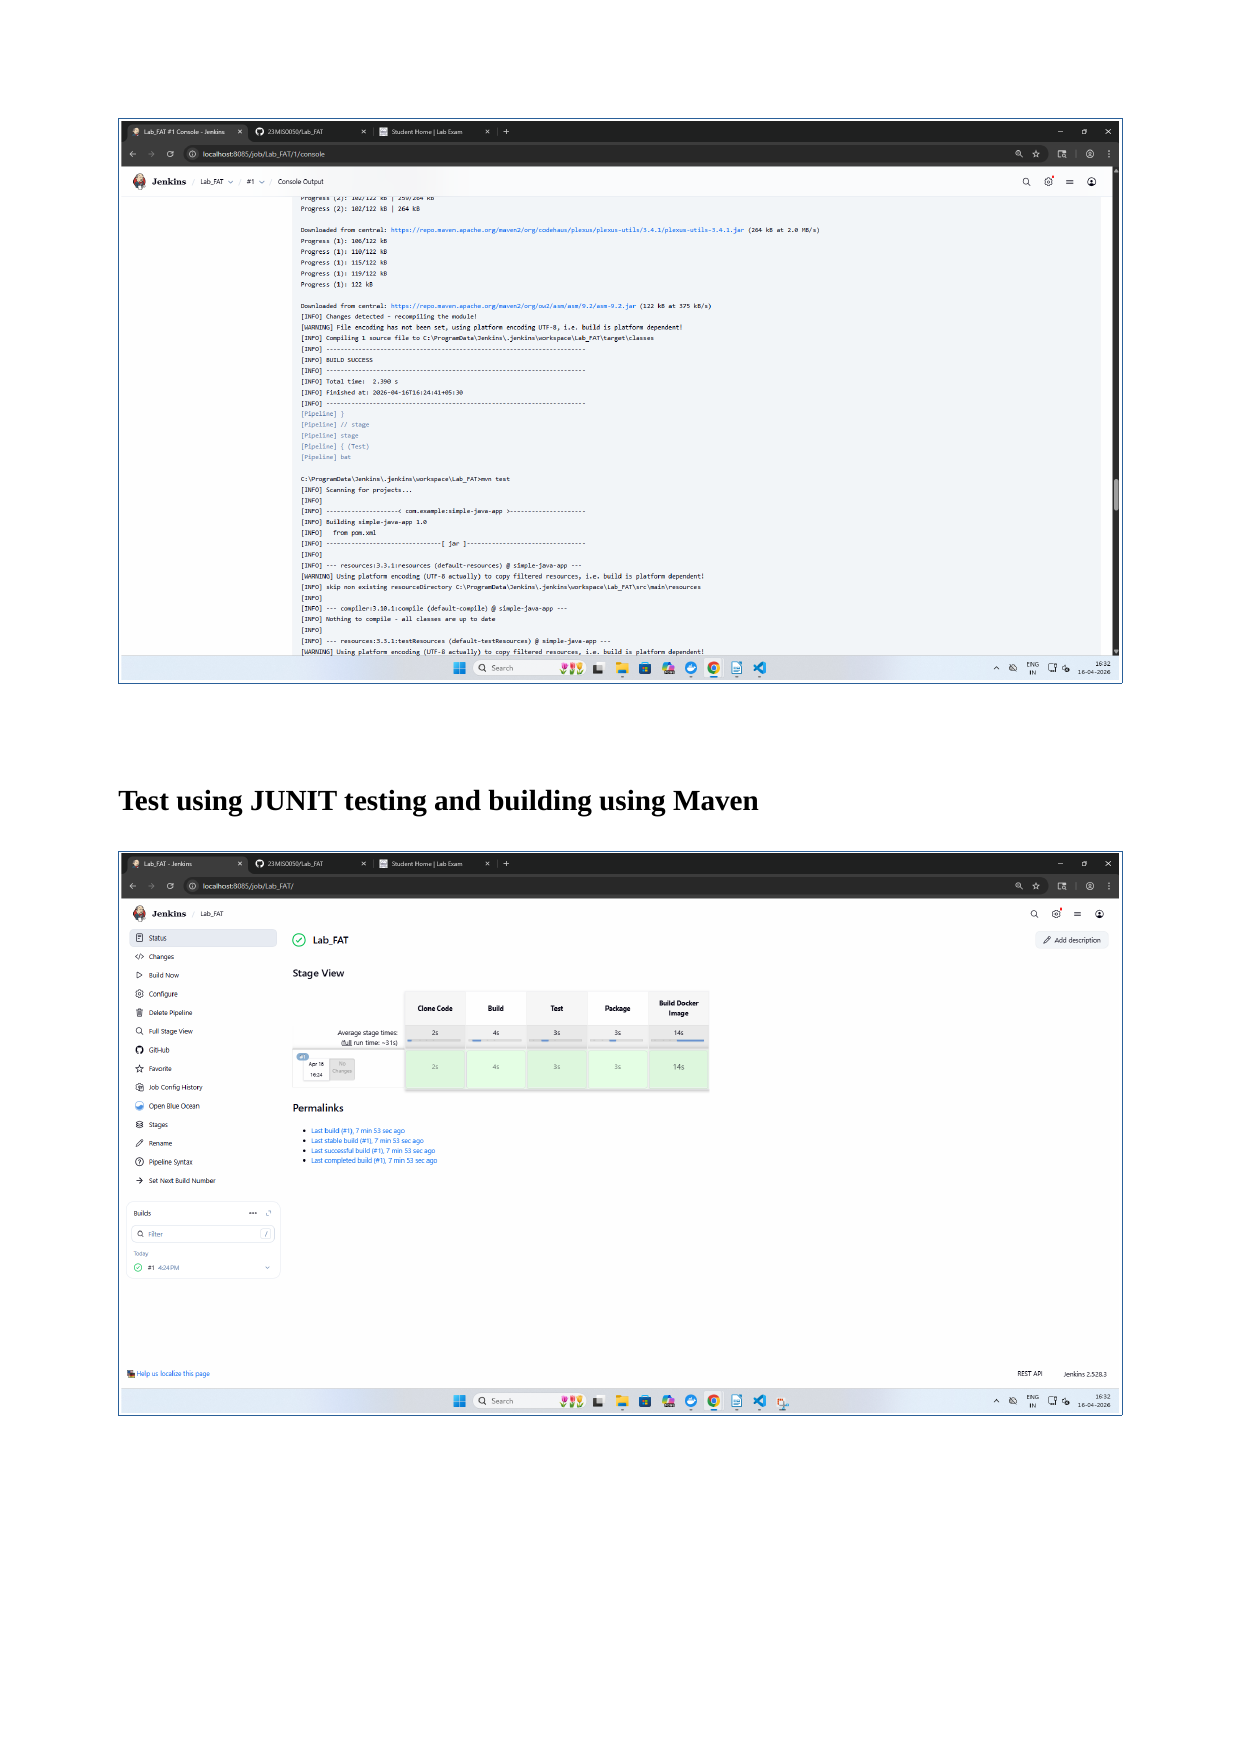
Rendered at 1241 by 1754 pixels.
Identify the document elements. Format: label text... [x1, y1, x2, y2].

picture [121, 853, 1119, 1413]
picture [121, 121, 1119, 680]
text Test using JUNIT testing and building using Maven [118, 783, 1122, 817]
